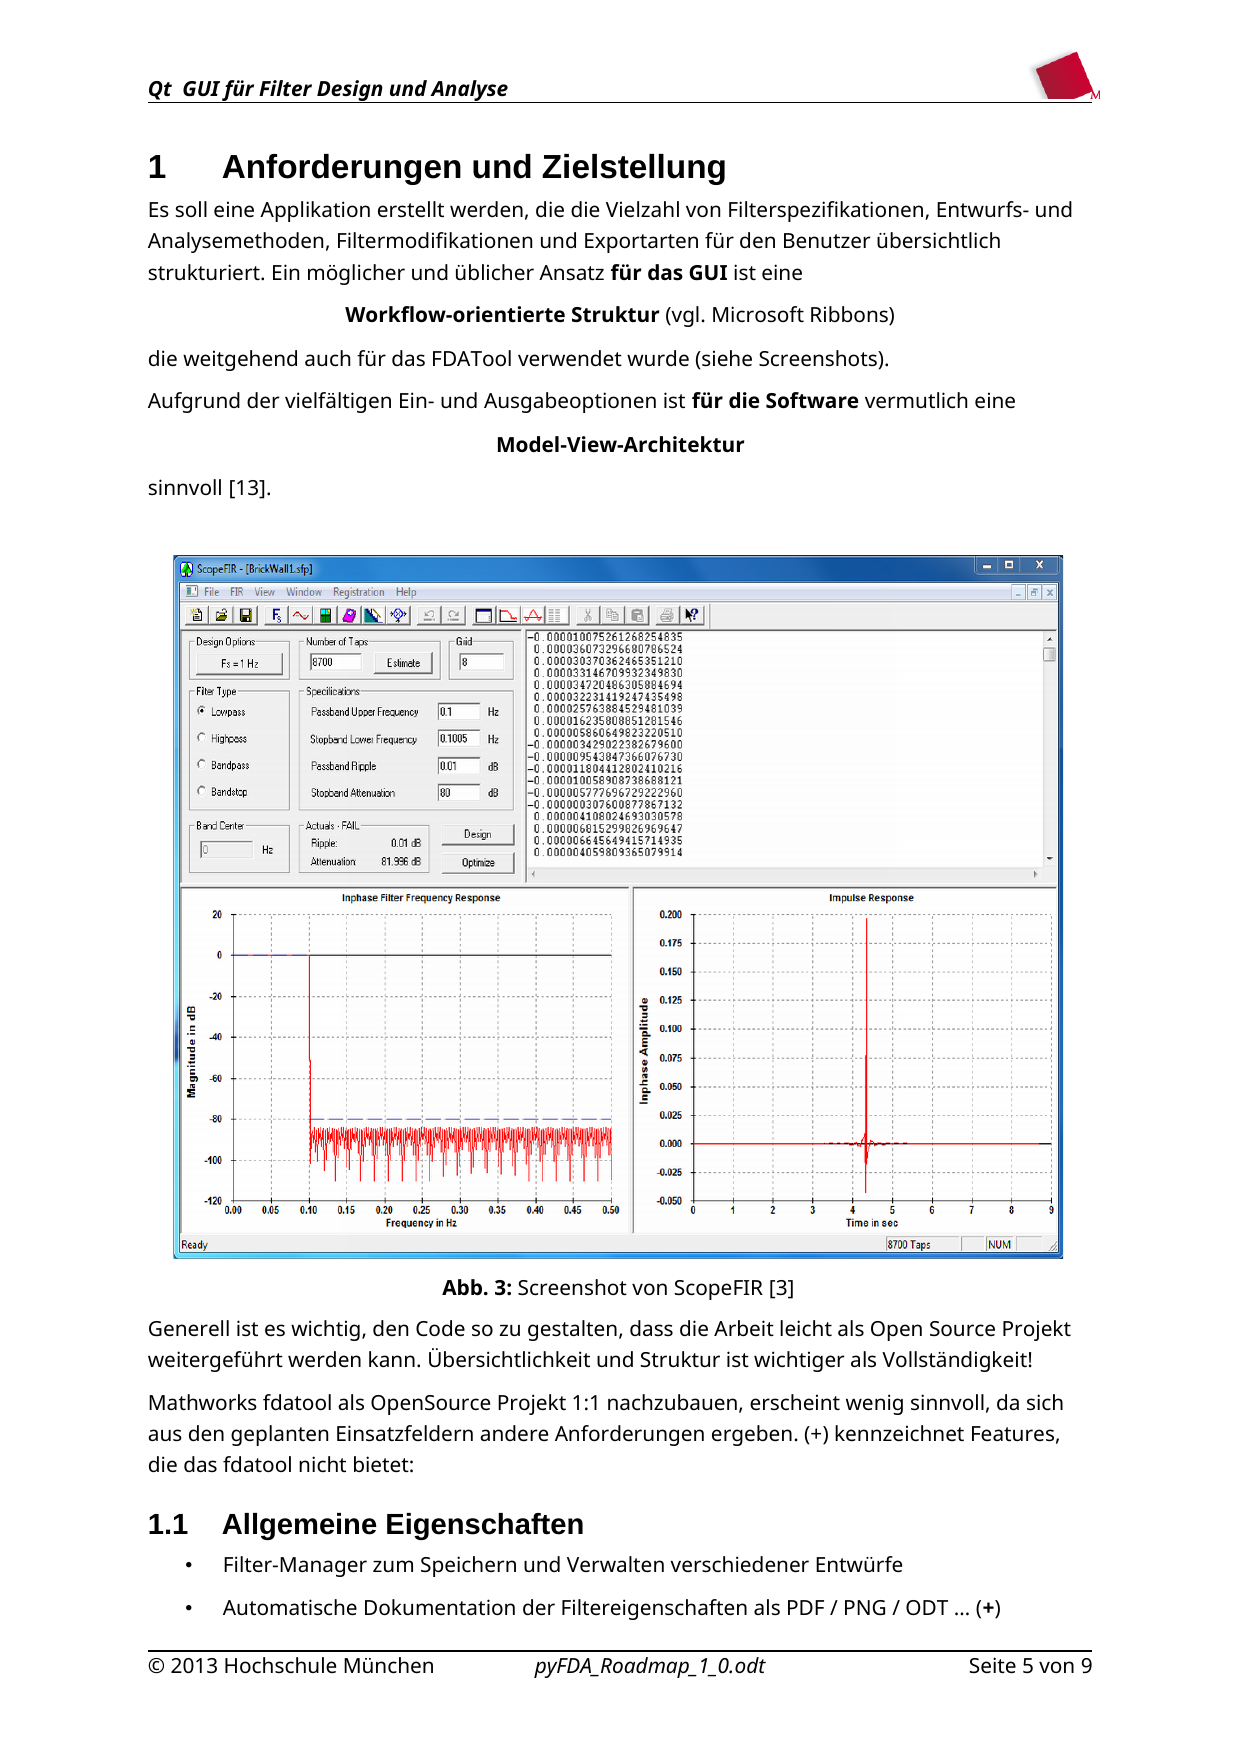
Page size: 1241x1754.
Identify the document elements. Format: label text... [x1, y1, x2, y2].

picture [173, 555, 1064, 1259]
text Abb. 3: Screenshot von ScopeFIR [3] [151, 568, 1086, 1302]
text Workflow-orientierte Struktur (vgl. Microsoft Ribbons) [148, 301, 1092, 329]
text Aufgrund der vielfältigen Ein- und Ausgabeoptionen ist für die Software vermutlich eine [148, 387, 1092, 415]
subtitle Allgemeine Eigenschaften [148, 1507, 1092, 1540]
text Generell ist es wichtig, den Code so zu gestalten, dass die Arbeit leicht als Open Source Projekt weitergeführt werden kann. Übersichtlichkeit und Struktur ist wichtiger als Vollständigkeit! [148, 516, 1092, 1373]
subtitle Anforderungen und Zielstellung [148, 147, 1092, 185]
text die weitgehend auch für das FDATool verwendet wurde (siehe Screenshots). [148, 344, 1092, 372]
text Es soll eine Applikation erstellt werden, die die Vielzahl von Filterspezifikationen, Entwurfs- und Analysemethoden, Filtermodifikationen und Exportarten für den Benutzer übersichtlich strukturiert. Ein möglicher und üblicher Ansatz für das GUI ist eine [148, 195, 1092, 286]
text Model-View-Architektur [148, 430, 1092, 458]
list Automatische Dokumentation der Filtereigenschaften als PDF / PNG / ODT … (+) [185, 1593, 1092, 1621]
list Filter-Manager zum Speichern und Verwalten verschiedener Entwürfe [185, 1550, 1092, 1578]
text sinnvoll [13]. [148, 473, 1092, 501]
text Mathworks fdatool als OpenSource Projekt 1:1 nachzubauen, erscheint wenig sinnvoll, da sich aus den geplanten Einsatzfeldern andere Anforderungen ergeben. (+) kennzeichnet Features, die das fdatool nicht bietet: [148, 1388, 1092, 1479]
picture [1025, 47, 1100, 99]
